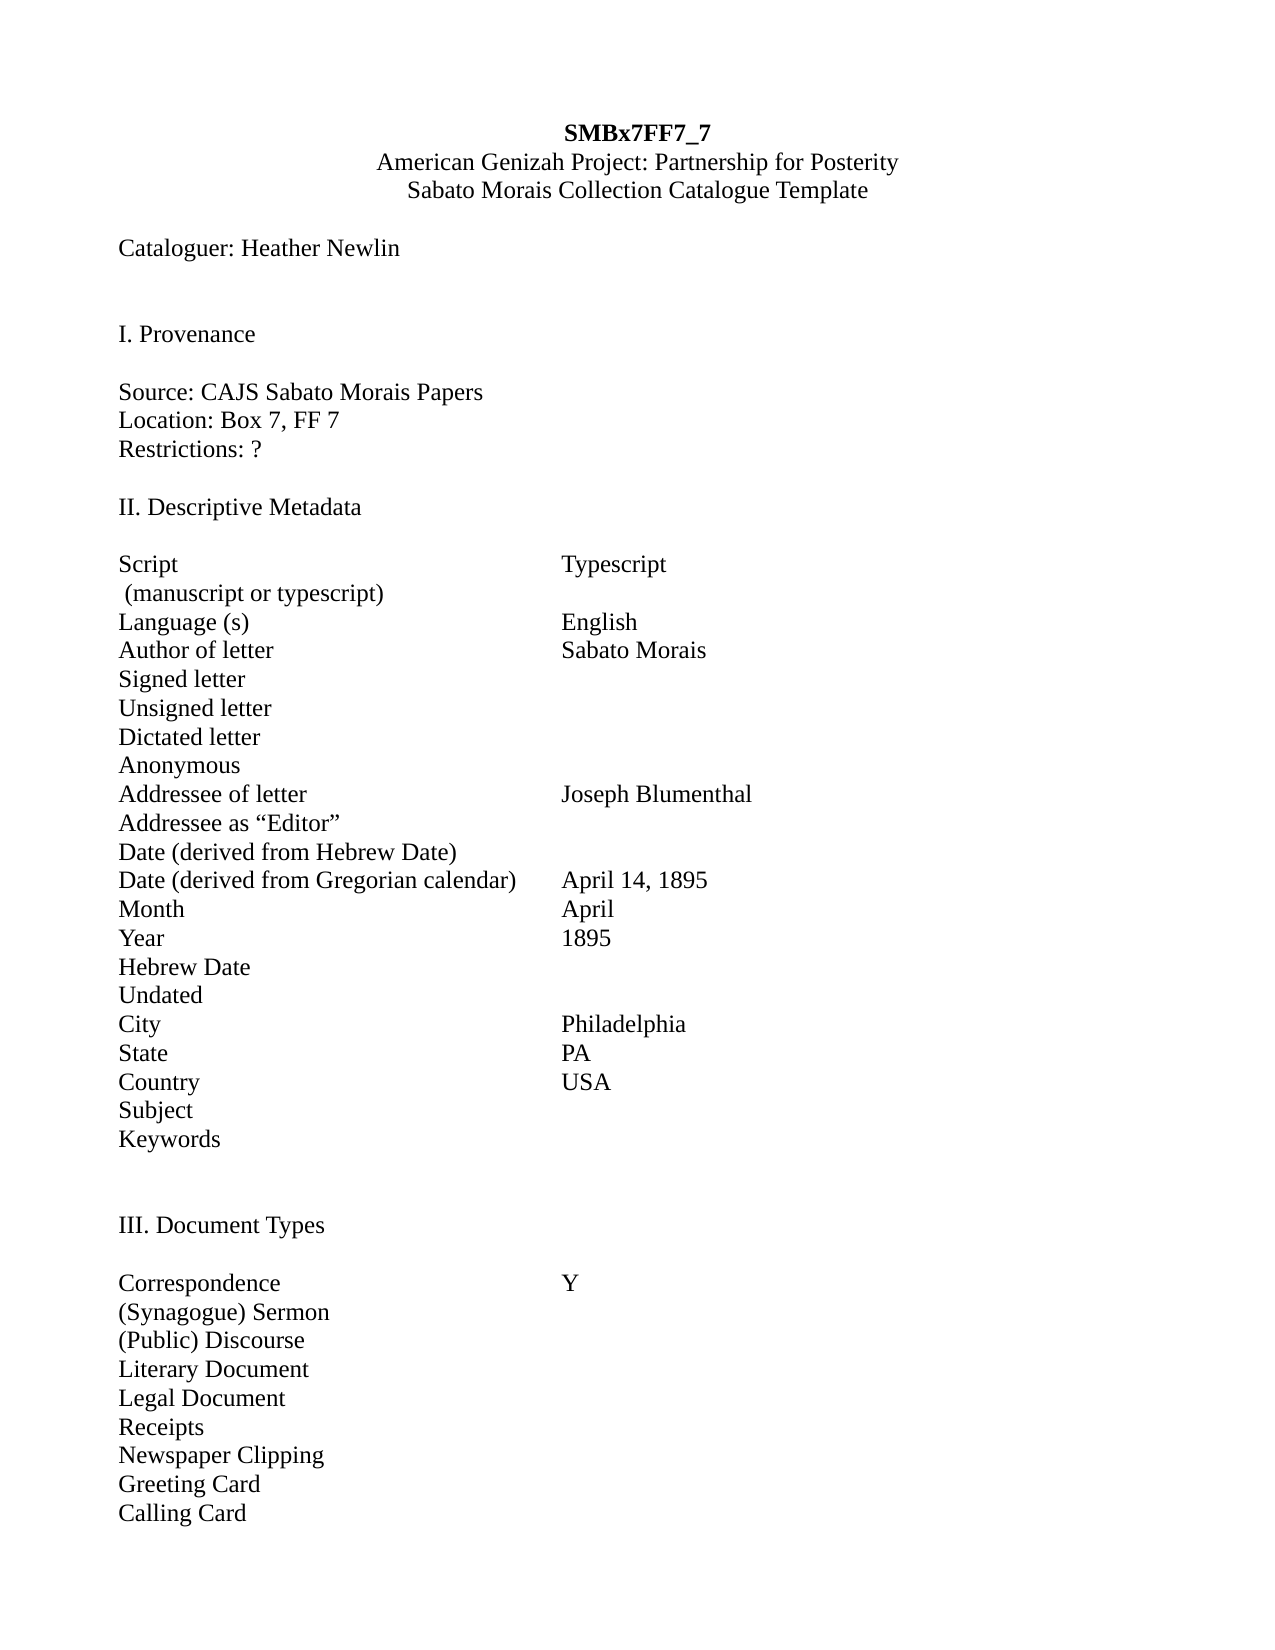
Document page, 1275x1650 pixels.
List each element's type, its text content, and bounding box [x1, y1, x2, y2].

text Date (derived from Hebrew Date) [118, 837, 1157, 866]
text Dictated letter [118, 722, 1157, 751]
text Month April [118, 894, 1157, 923]
text Language (s) English [118, 607, 1157, 636]
text Cataloguer: Heather Newlin [118, 233, 1157, 262]
text City Philadelphia [118, 1009, 1157, 1038]
text Date (derived from Gregorian calendar) April 14, 1895 [118, 866, 1157, 894]
text Literary Document [118, 1354, 1157, 1383]
text SMBx7FF7_7 [118, 118, 1157, 147]
text Source: CAJS Sabato Morais Papers [118, 377, 1157, 406]
text (Synagogue) Sermon [118, 1297, 1157, 1326]
text Receipts [118, 1412, 1157, 1441]
text Addressee of letter Joseph Blumenthal [118, 779, 1157, 808]
text Keywords [118, 1124, 1157, 1153]
text Newspaper Clipping [118, 1441, 1157, 1469]
text I. Provenance [118, 319, 1157, 348]
text Legal Document [118, 1383, 1157, 1412]
text Greeting Card [118, 1469, 1157, 1498]
text Addressee as “Editor” [118, 808, 1157, 837]
text Calling Card [118, 1498, 1157, 1527]
text Undated [118, 981, 1157, 1009]
text (manuscript or typescript) [118, 578, 1157, 607]
text Sabato Morais Collection Catalogue Template [118, 176, 1157, 204]
text Script Typescript [118, 549, 1157, 578]
text Signed letter [118, 664, 1157, 693]
text Author of letter Sabato Morais [118, 636, 1157, 664]
text II. Descriptive Metadata [118, 492, 1157, 521]
text Hebrew Date [118, 952, 1157, 981]
text Unsigned letter [118, 693, 1157, 722]
text State PA [118, 1038, 1157, 1067]
text III. Document Types [118, 1211, 1157, 1239]
text Year 1895 [118, 923, 1157, 952]
text Anonymous [118, 751, 1157, 779]
text Subject [118, 1096, 1157, 1124]
text American Genizah Project: Partnership for Posterity [118, 147, 1157, 176]
text Restrictions: ? [118, 434, 1157, 463]
text Correspondence Y [118, 1268, 1157, 1297]
text Location: Box 7, FF 7 [118, 406, 1157, 434]
text Country USA [118, 1067, 1157, 1096]
text (Public) Discourse [118, 1326, 1157, 1354]
